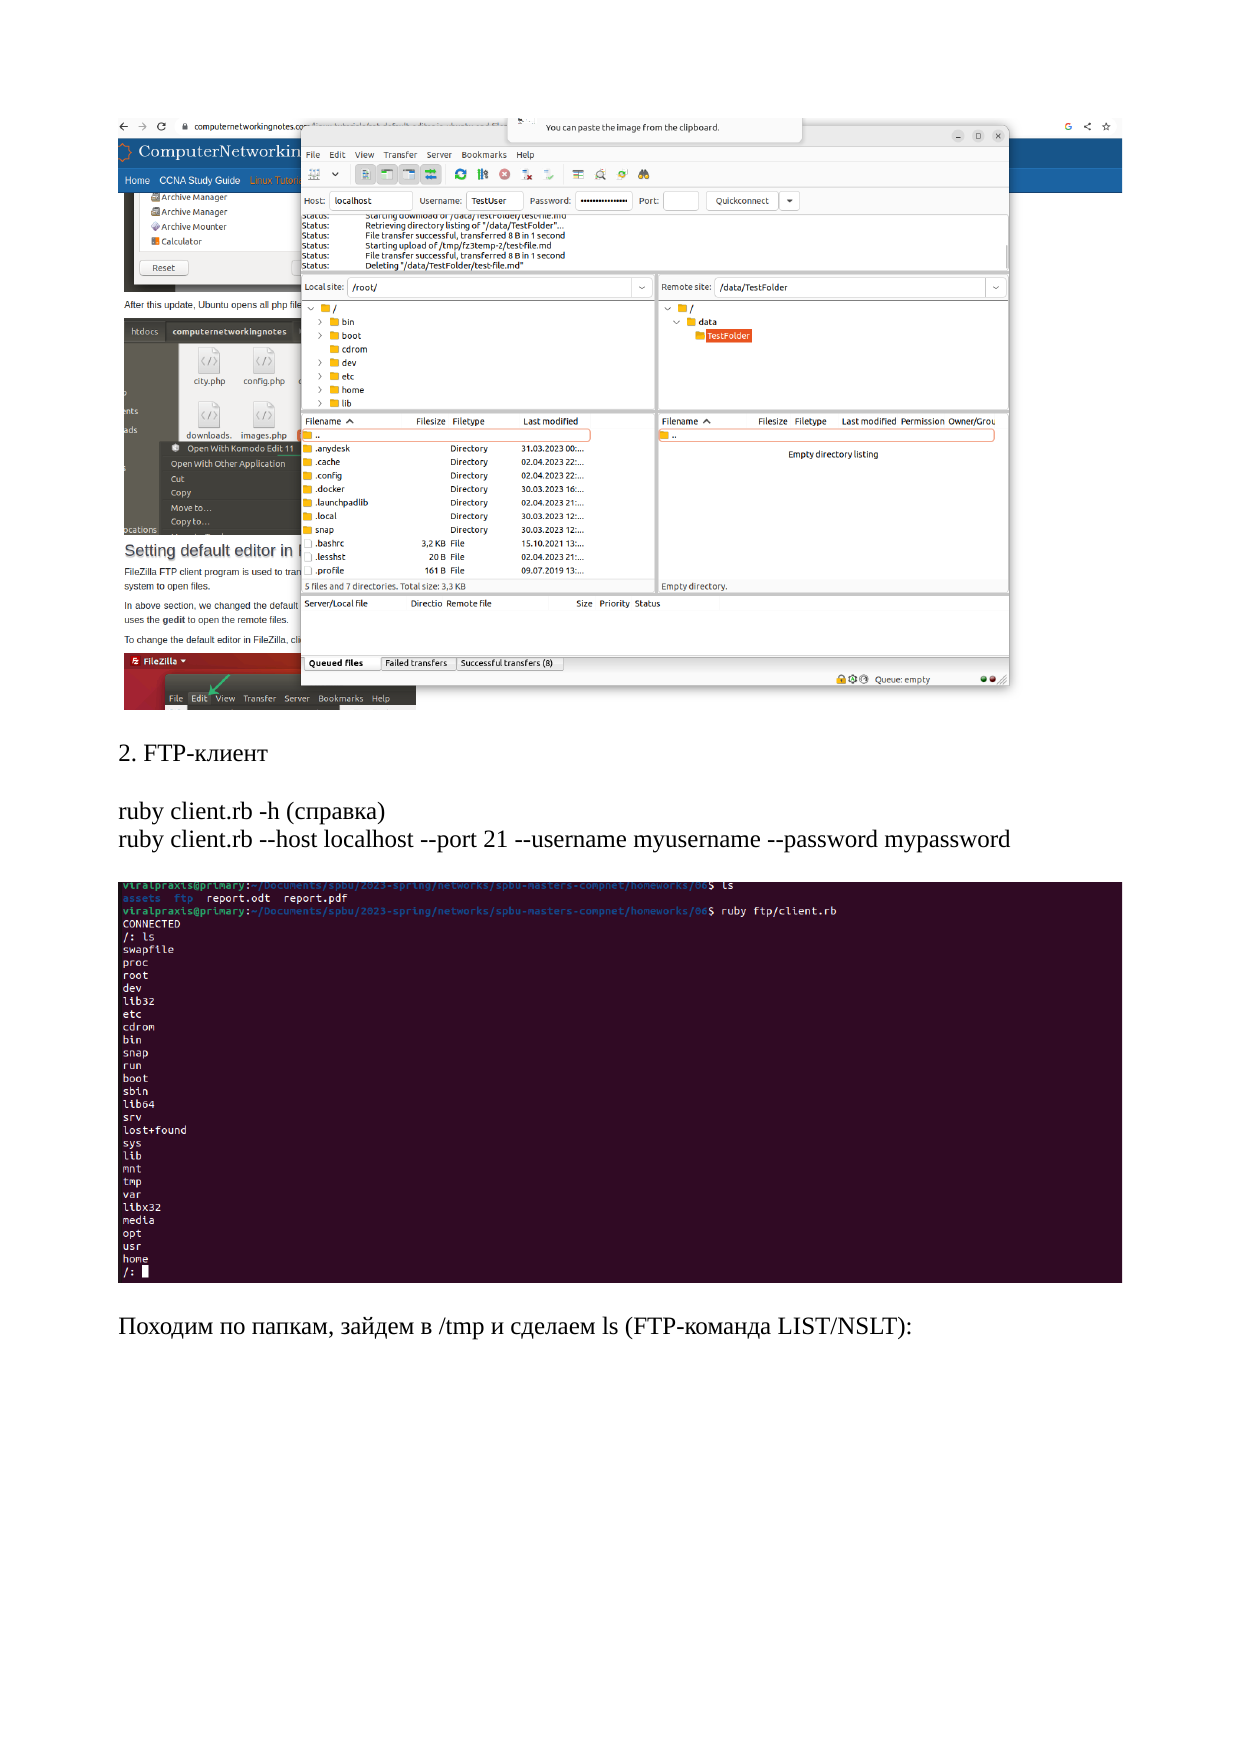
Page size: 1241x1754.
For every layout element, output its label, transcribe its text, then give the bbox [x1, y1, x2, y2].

text ruby client.rb -h (справка) [118, 796, 1122, 824]
picture [118, 118, 1123, 710]
text Походим по папкам, зайдем в /tmp и сделаем ls (FTP-команда LIST/NSLT): [118, 1311, 1122, 1340]
picture [118, 882, 1123, 1283]
text ruby client.rb --host localhost --port 21 --username myusername --password mypassword [118, 824, 1122, 853]
text 2. FTP-клиент [118, 738, 1122, 767]
